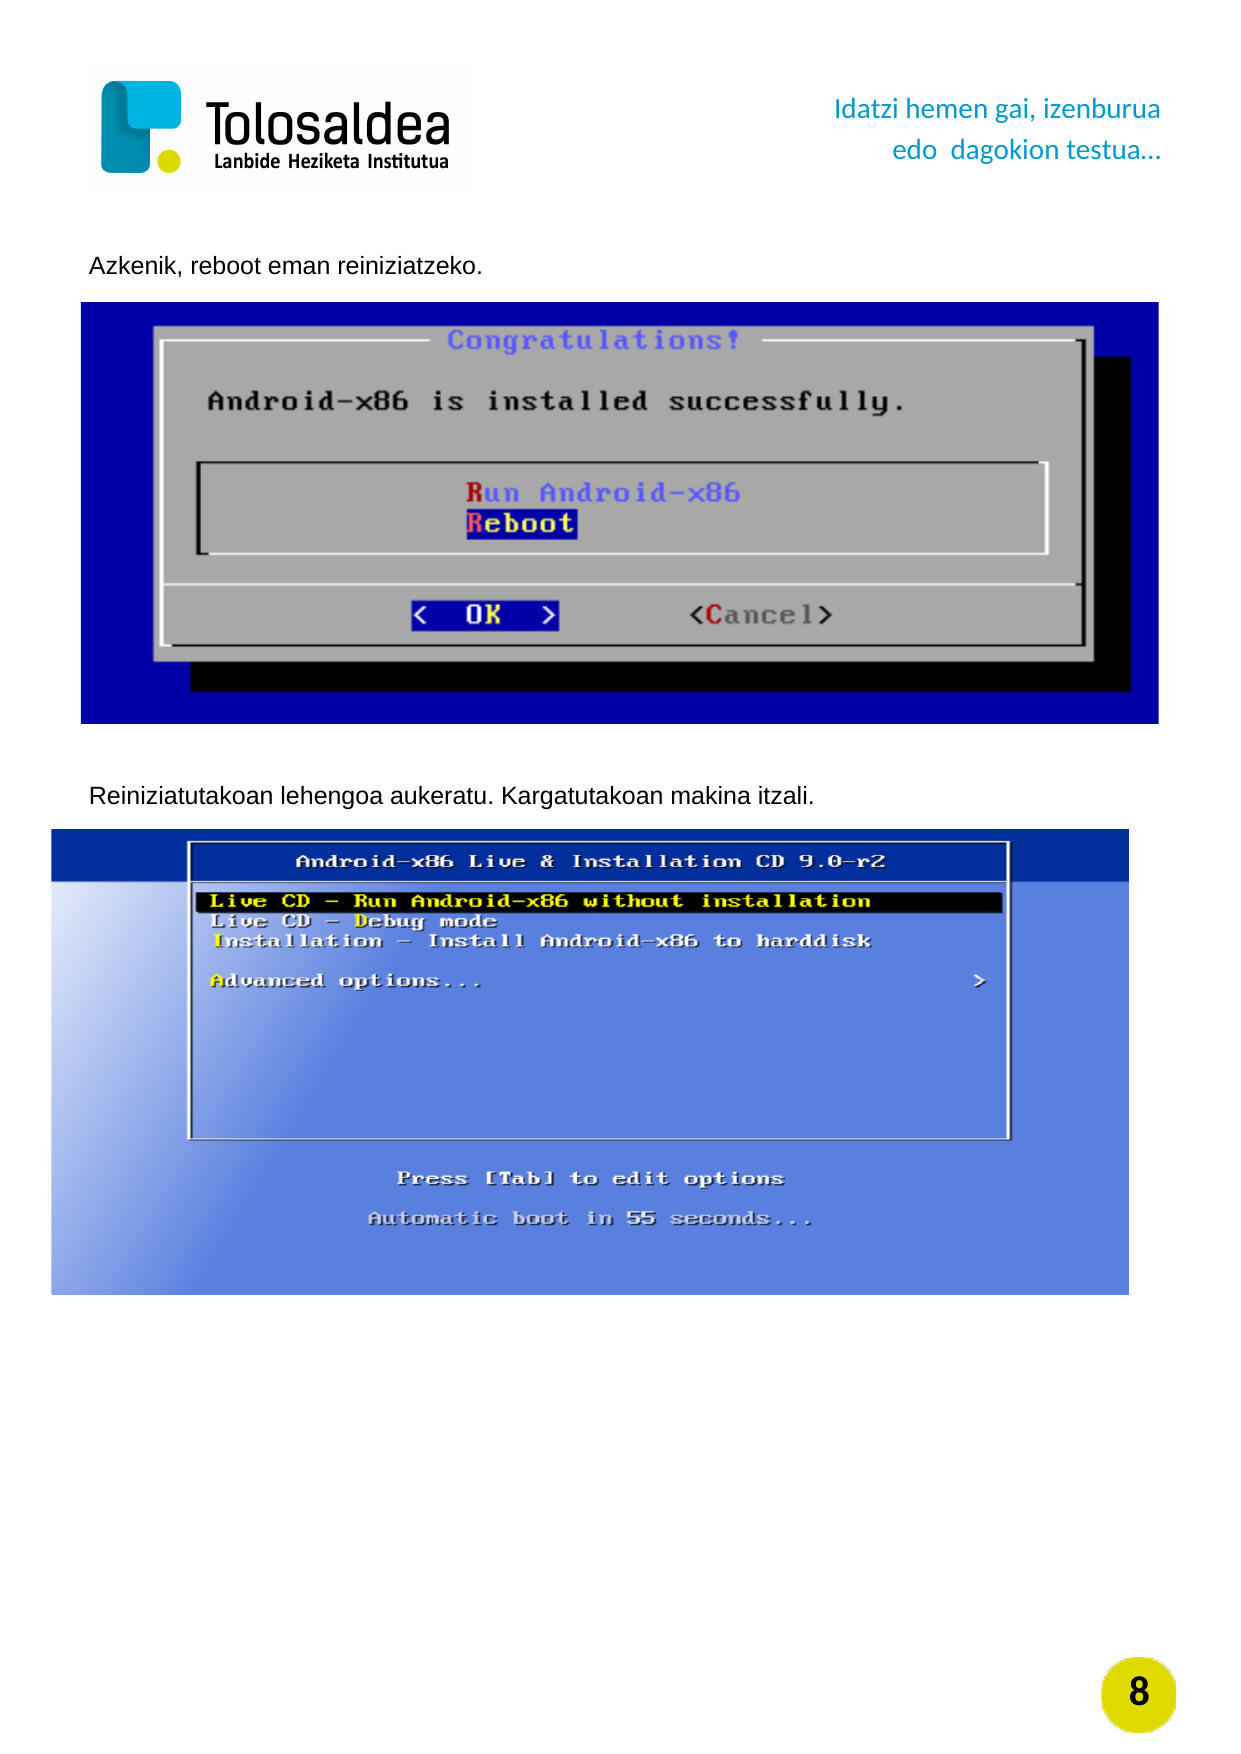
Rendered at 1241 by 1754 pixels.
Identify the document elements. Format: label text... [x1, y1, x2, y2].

picture [80, 302, 1159, 724]
text Reiniziatutakoan lehengoa aukeratu. Kargatutakoan makina itzali. [89, 781, 1167, 810]
text Azkenik, reboot eman reiniziatzeko. [89, 251, 1167, 280]
picture [51, 829, 1129, 1295]
picture [84, 61, 473, 196]
